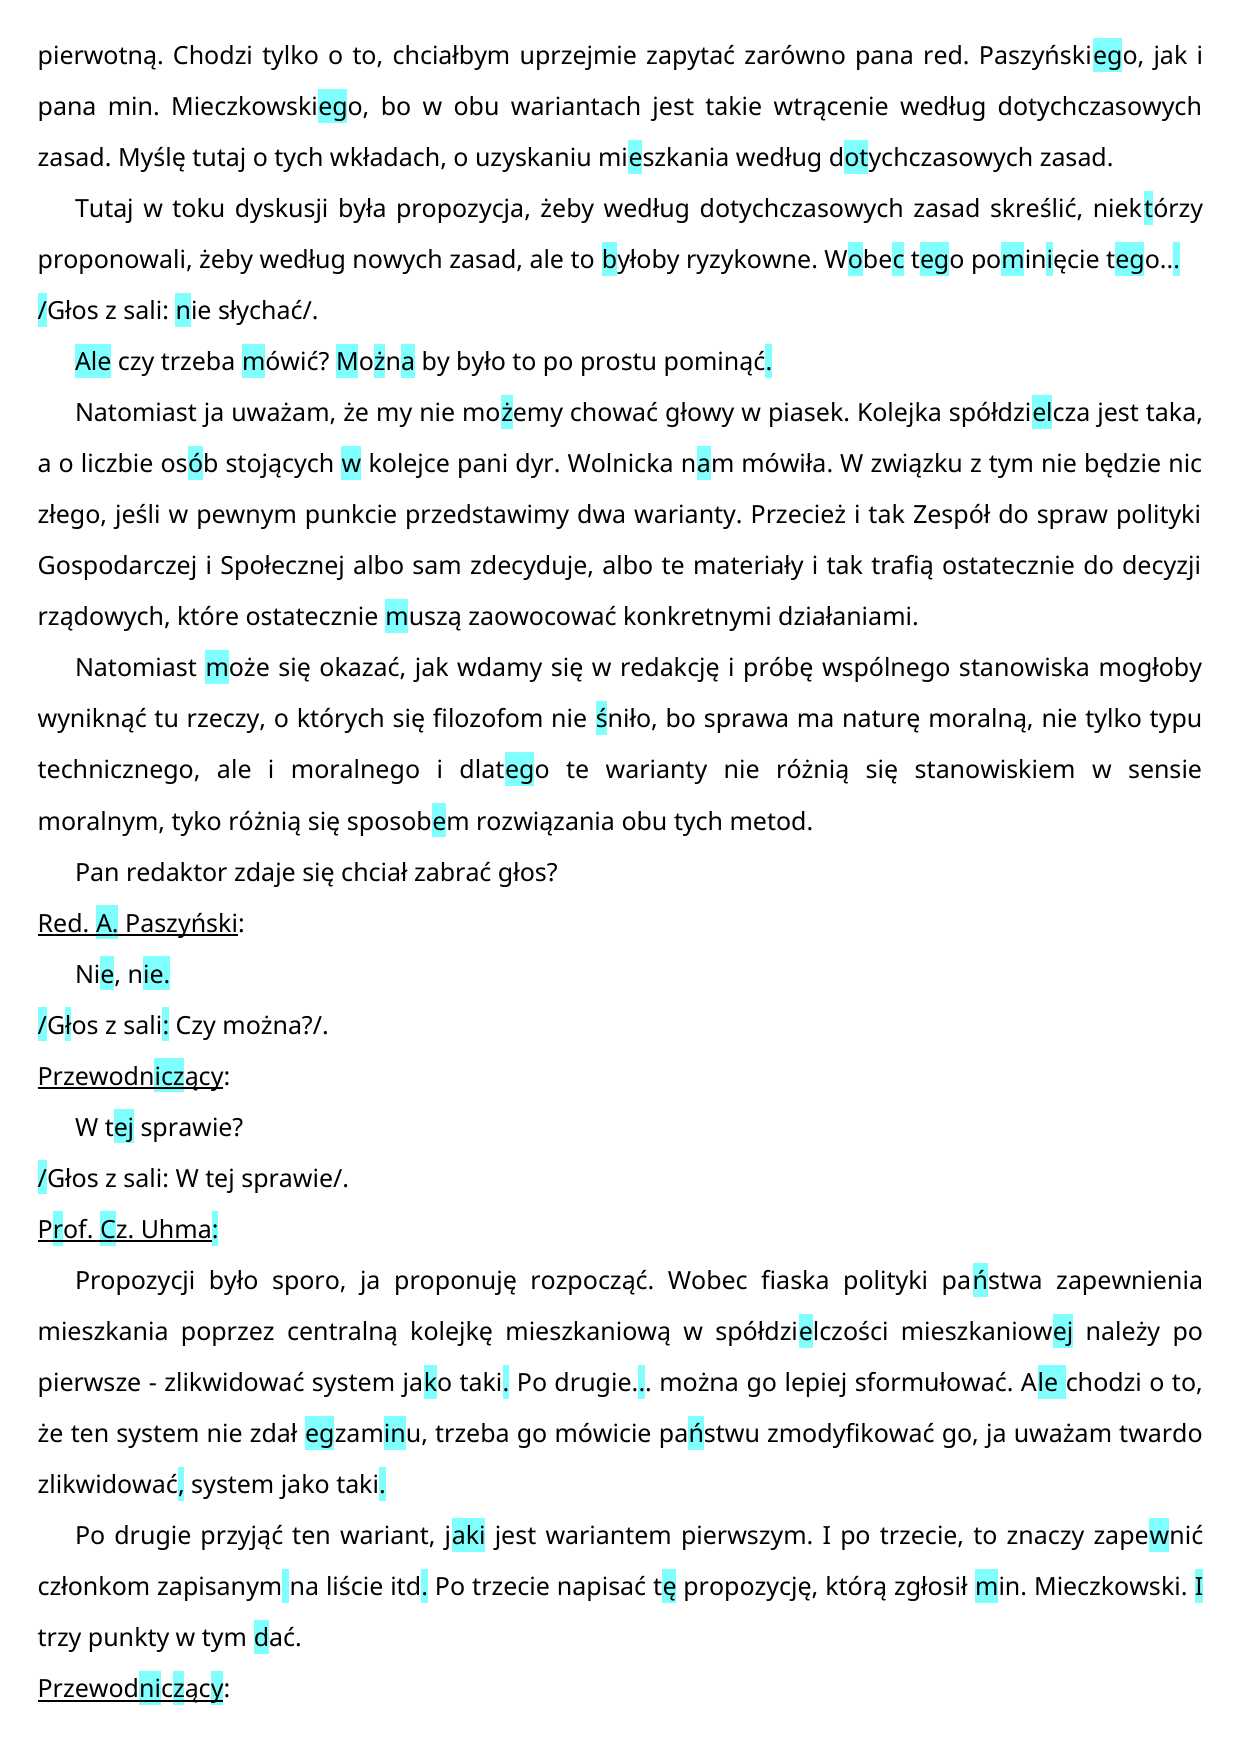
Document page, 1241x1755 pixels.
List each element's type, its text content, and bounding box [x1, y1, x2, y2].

text Propozycji było sporo, ja proponuję rozpocząć. Wobec fiaska polityki państwa zapewnienia mieszkania poprzez centralną kolejkę mieszkaniową w spółdzielczości mieszkaniowej należy po pierwsze - zlikwidować system jako taki. Po drugie... można go lepiej sformułować. Ale chodzi o to, że ten system nie zdał egzaminu, trzeba go mówicie państwu zmodyfikować go, ja uważam twardo zlikwidować, system jako taki. [37, 1262, 1203, 1501]
text /Głos z sali: Czy można?/. [37, 1007, 1203, 1041]
text Nie, nie. [37, 956, 1203, 990]
text Przewodniczący: [37, 1671, 1203, 1705]
text /Głos z sali: nie słychać/. [37, 293, 1203, 327]
text W tej sprawie? [37, 1109, 1203, 1143]
text Prof. Cz. Uhma: [37, 1211, 1203, 1246]
text Red. A. Paszyński: [37, 905, 1203, 939]
text Tutaj w toku dyskusji była propozycja, żeby według dotychczasowych zasad skreślić, niektórzy proponowali, żeby według nowych zasad, ale to byłoby ryzykowne. Wobec tego pominięcie tego... [37, 191, 1203, 276]
text /Głos z sali: W tej sprawie/. [37, 1160, 1203, 1194]
text Natomiast ja uważam, że my nie możemy chować głowy w piasek. Kolejka spółdzielcza jest taka, a o liczbie osób stojących w kolejce pani dyr. Wolnicka nam mówiła. W związku z tym nie będzie nic złego, jeśli w pewnym punkcie przedstawimy dwa warianty. Przecież i tak Zespół do spraw polityki Gospodarczej i Społecznej albo sam zdecyduje, albo te materiały i tak trafią ostatecznie do decyzji rządowych, które ostatecznie muszą zaowocować konkretnymi działaniami. [37, 395, 1203, 633]
text Po drugie przyjąć ten wariant, jaki jest wariantem pierwszym. I po trzecie, to znaczy zapewnić członkom zapisanym na liście itd. Po trzecie napisać tę propozycję, którą zgłosił min. Mieczkowski. I trzy punkty w tym dać. [37, 1518, 1203, 1654]
text Przewodniczący: [37, 1058, 1203, 1092]
text Pan redaktor zdaje się chciał zabrać głos? [37, 854, 1203, 888]
text Ale czy trzeba mówić? Można by było to po prostu pominąć. [37, 344, 1203, 378]
text pierwotną. Chodzi tylko o to, chciałbym uprzejmie zapytać zarówno pana red. Paszyńskiego, jak i pana min. Mieczkowskiego, bo w obu wariantach jest takie wtrącenie według dotychczasowych zasad. Myślę tutaj o tych wkładach, o uzyskaniu mieszkania według dotychczasowych zasad. [37, 37, 1203, 174]
text Natomiast może się okazać, jak wdamy się w redakcję i próbę wspólnego stanowiska mogłoby wyniknąć tu rzeczy, o których się filozofom nie śniło, bo sprawa ma naturę moralną, nie tylko typu technicznego, ale i moralnego i dlatego te warianty nie różnią się stanowiskiem w sensie moralnym, tyko różnią się sposobem rozwiązania obu tych metod. [37, 650, 1203, 837]
